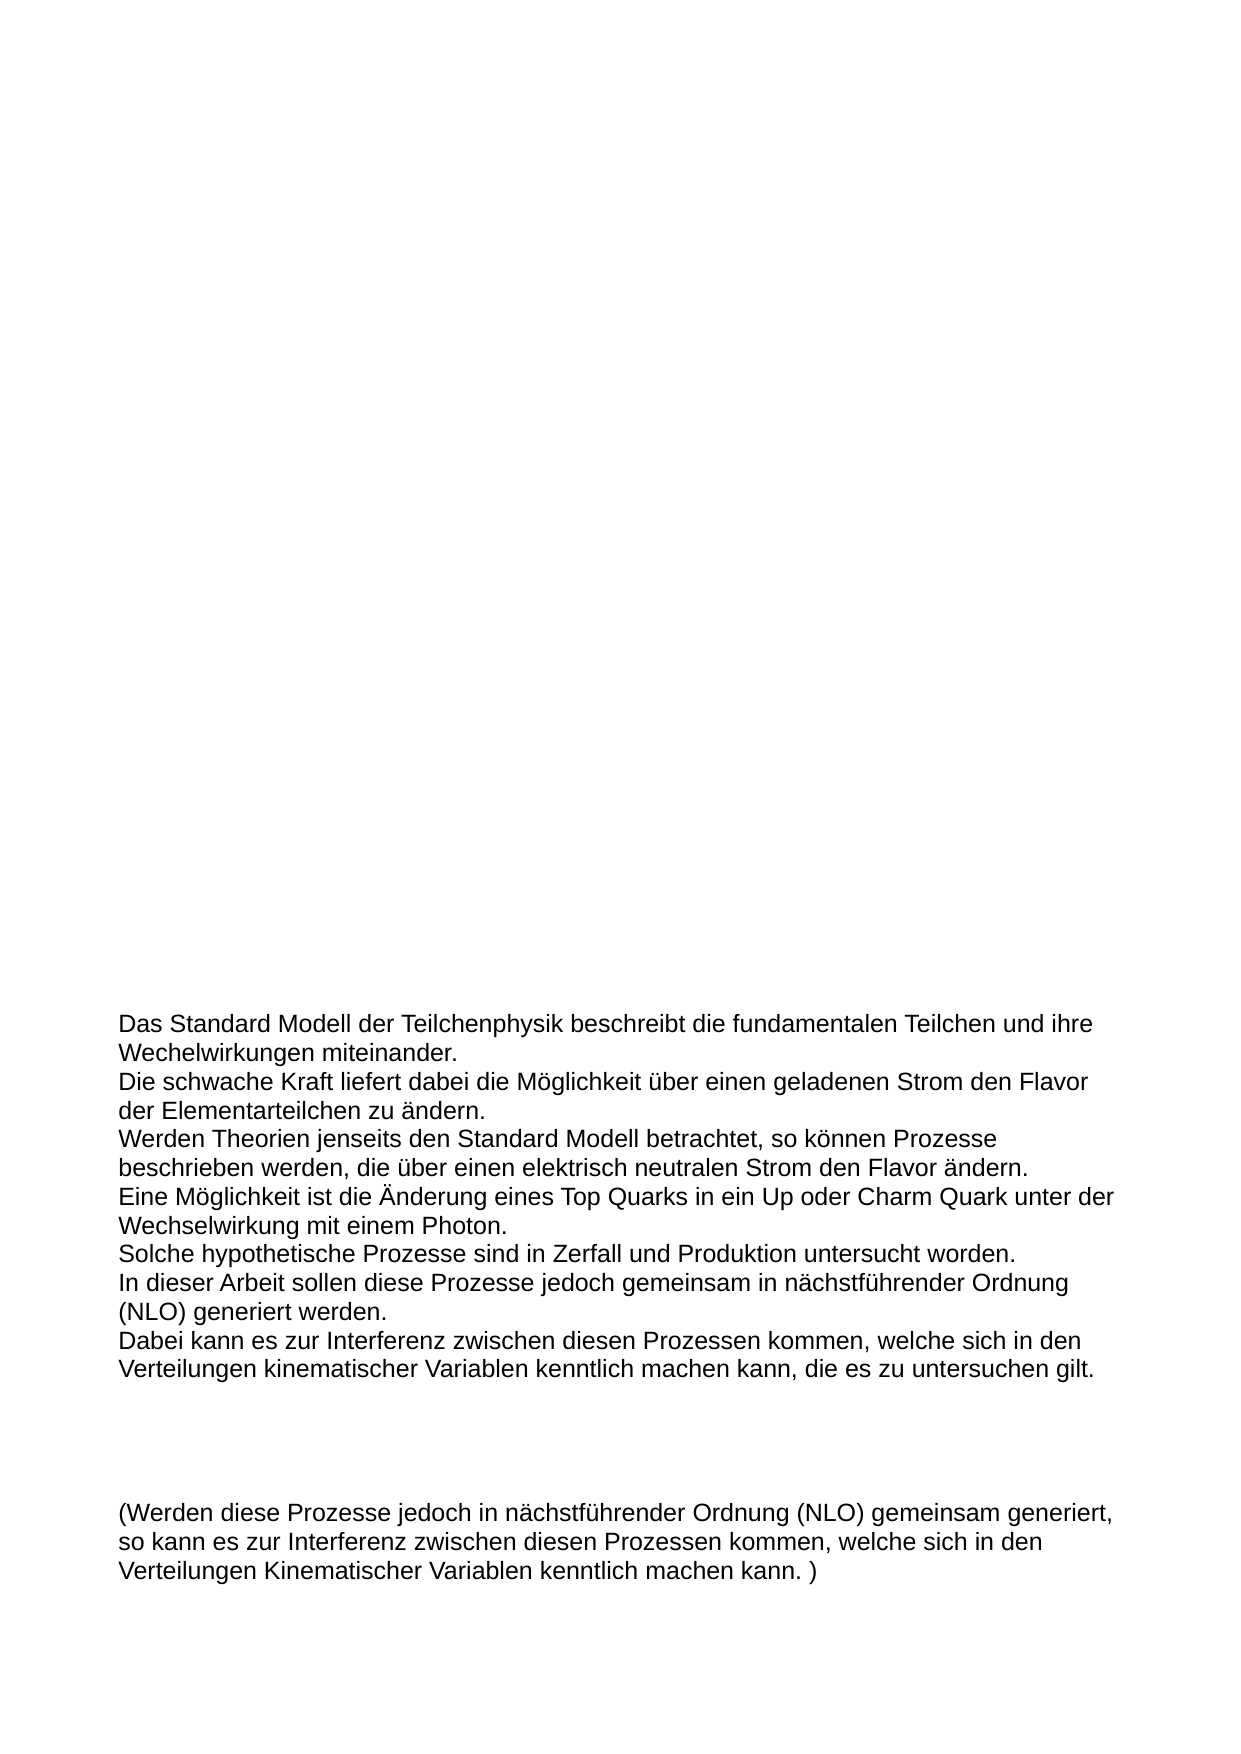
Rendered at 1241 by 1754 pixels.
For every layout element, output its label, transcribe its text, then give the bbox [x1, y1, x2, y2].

text Dabei kann es zur Interferenz zwischen diesen Prozessen kommen, welche sich in den Verteilungen kinematischer Variablen kenntlich machen kann, die es zu untersuchen gilt. [118, 1326, 1122, 1383]
text Die schwache Kraft liefert dabei die Möglichkeit über einen geladenen Strom den Flavor der Elementarteilchen zu ändern. [118, 1067, 1122, 1124]
text Werden Theorien jenseits den Standard Modell betrachtet, so können Prozesse beschrieben werden, die über einen elektrisch neutralen Strom den Flavor ändern. [118, 1124, 1122, 1182]
text In dieser Arbeit sollen diese Prozesse jedoch gemeinsam in nächstführender Ordnung (NLO) generiert werden. [118, 1268, 1122, 1326]
text Solche hypothetische Prozesse sind in Zerfall und Produktion untersucht worden. [118, 1239, 1122, 1268]
text (Werden diese Prozesse jedoch in nächstführender Ordnung (NLO) gemeinsam generiert, so kann es zur Interferenz zwischen diesen Prozessen kommen, welche sich in den Verteilungen Kinematischer Variablen kenntlich machen kann. ) [118, 1498, 1122, 1584]
text Das Standard Modell der Teilchenphysik beschreibt die fundamentalen Teilchen und ihre Wechelwirkungen miteinander. [118, 1009, 1122, 1067]
text Eine Möglichkeit ist die Änderung eines Top Quarks in ein Up oder Charm Quark unter der Wechselwirkung mit einem Photon. [118, 1182, 1122, 1239]
